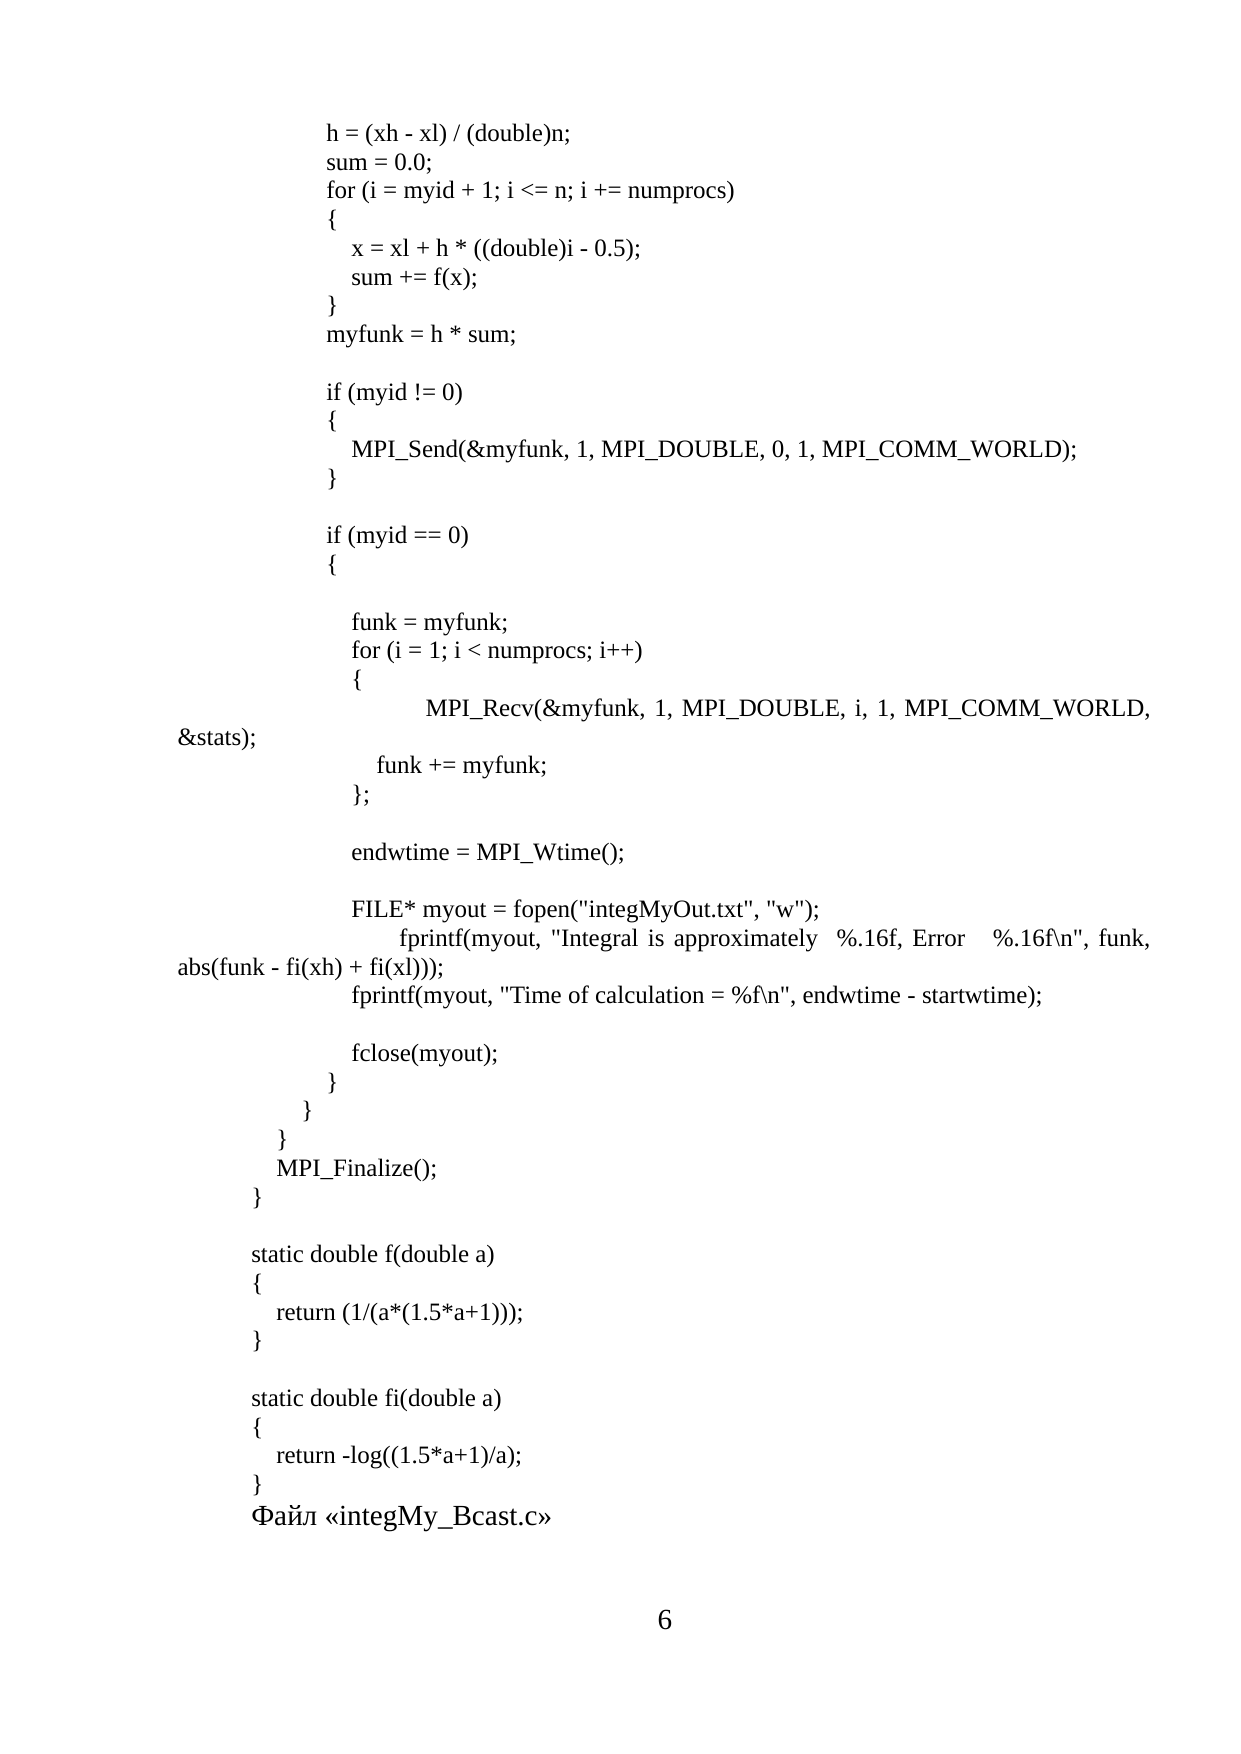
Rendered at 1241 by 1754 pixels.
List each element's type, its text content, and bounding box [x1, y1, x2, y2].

text if (myid != 0) [177, 377, 1152, 406]
text } [177, 1326, 1152, 1354]
text h = (xh - xl) / (double)n; [177, 118, 1152, 147]
text { [177, 549, 1152, 578]
text return (1/(a*(1.5*a+1))); [177, 1297, 1152, 1326]
text fclose(myout); [177, 1038, 1152, 1067]
text static double fi(double a) [177, 1383, 1152, 1412]
text { [177, 664, 1152, 693]
text MPI_Recv(&myfunk, 1, MPI_DOUBLE, i, 1, MPI_COMM_WORLD, &stats); [177, 693, 1152, 751]
text for (i = myid + 1; i <= n; i += numprocs) [177, 176, 1152, 204]
text FILE* myout = fopen("integMyOut.txt", "w"); [177, 894, 1152, 923]
text } [177, 1182, 1152, 1211]
text { [177, 406, 1152, 434]
text } [177, 1096, 1152, 1124]
text { [177, 1268, 1152, 1297]
text fprintf(myout, "Integral is approximately %.16f, Error %.16f\n", funk, abs(funk - fi(xh) + fi(xl))); [177, 923, 1152, 981]
text MPI_Finalize(); [177, 1153, 1152, 1182]
text MPI_Send(&myfunk, 1, MPI_DOUBLE, 0, 1, MPI_COMM_WORLD); [177, 434, 1152, 463]
text endwtime = MPI_Wtime(); [177, 837, 1152, 866]
text sum += f(x); [177, 262, 1152, 291]
text sum = 0.0; [177, 147, 1152, 176]
text return -log((1.5*a+1)/a); [177, 1441, 1152, 1469]
text }; [177, 779, 1152, 808]
text { [177, 204, 1152, 233]
text } [177, 1124, 1152, 1153]
text } [177, 1067, 1152, 1096]
text } [177, 1469, 1152, 1498]
text } [177, 291, 1152, 319]
text Файл «integMy_Bcast.c» [177, 1498, 1152, 1532]
text if (myid == 0) [177, 521, 1152, 549]
text { [177, 1412, 1152, 1441]
text static double f(double a) [177, 1239, 1152, 1268]
text myfunk = h * sum; [177, 319, 1152, 348]
text funk = myfunk; [177, 607, 1152, 636]
text funk += myfunk; [177, 751, 1152, 779]
text } [177, 463, 1152, 492]
text x = xl + h * ((double)i - 0.5); [177, 233, 1152, 262]
text fprintf(myout, "Time of calculation = %f\n", endwtime - startwtime); [177, 981, 1152, 1009]
text for (i = 1; i < numprocs; i++) [177, 636, 1152, 664]
